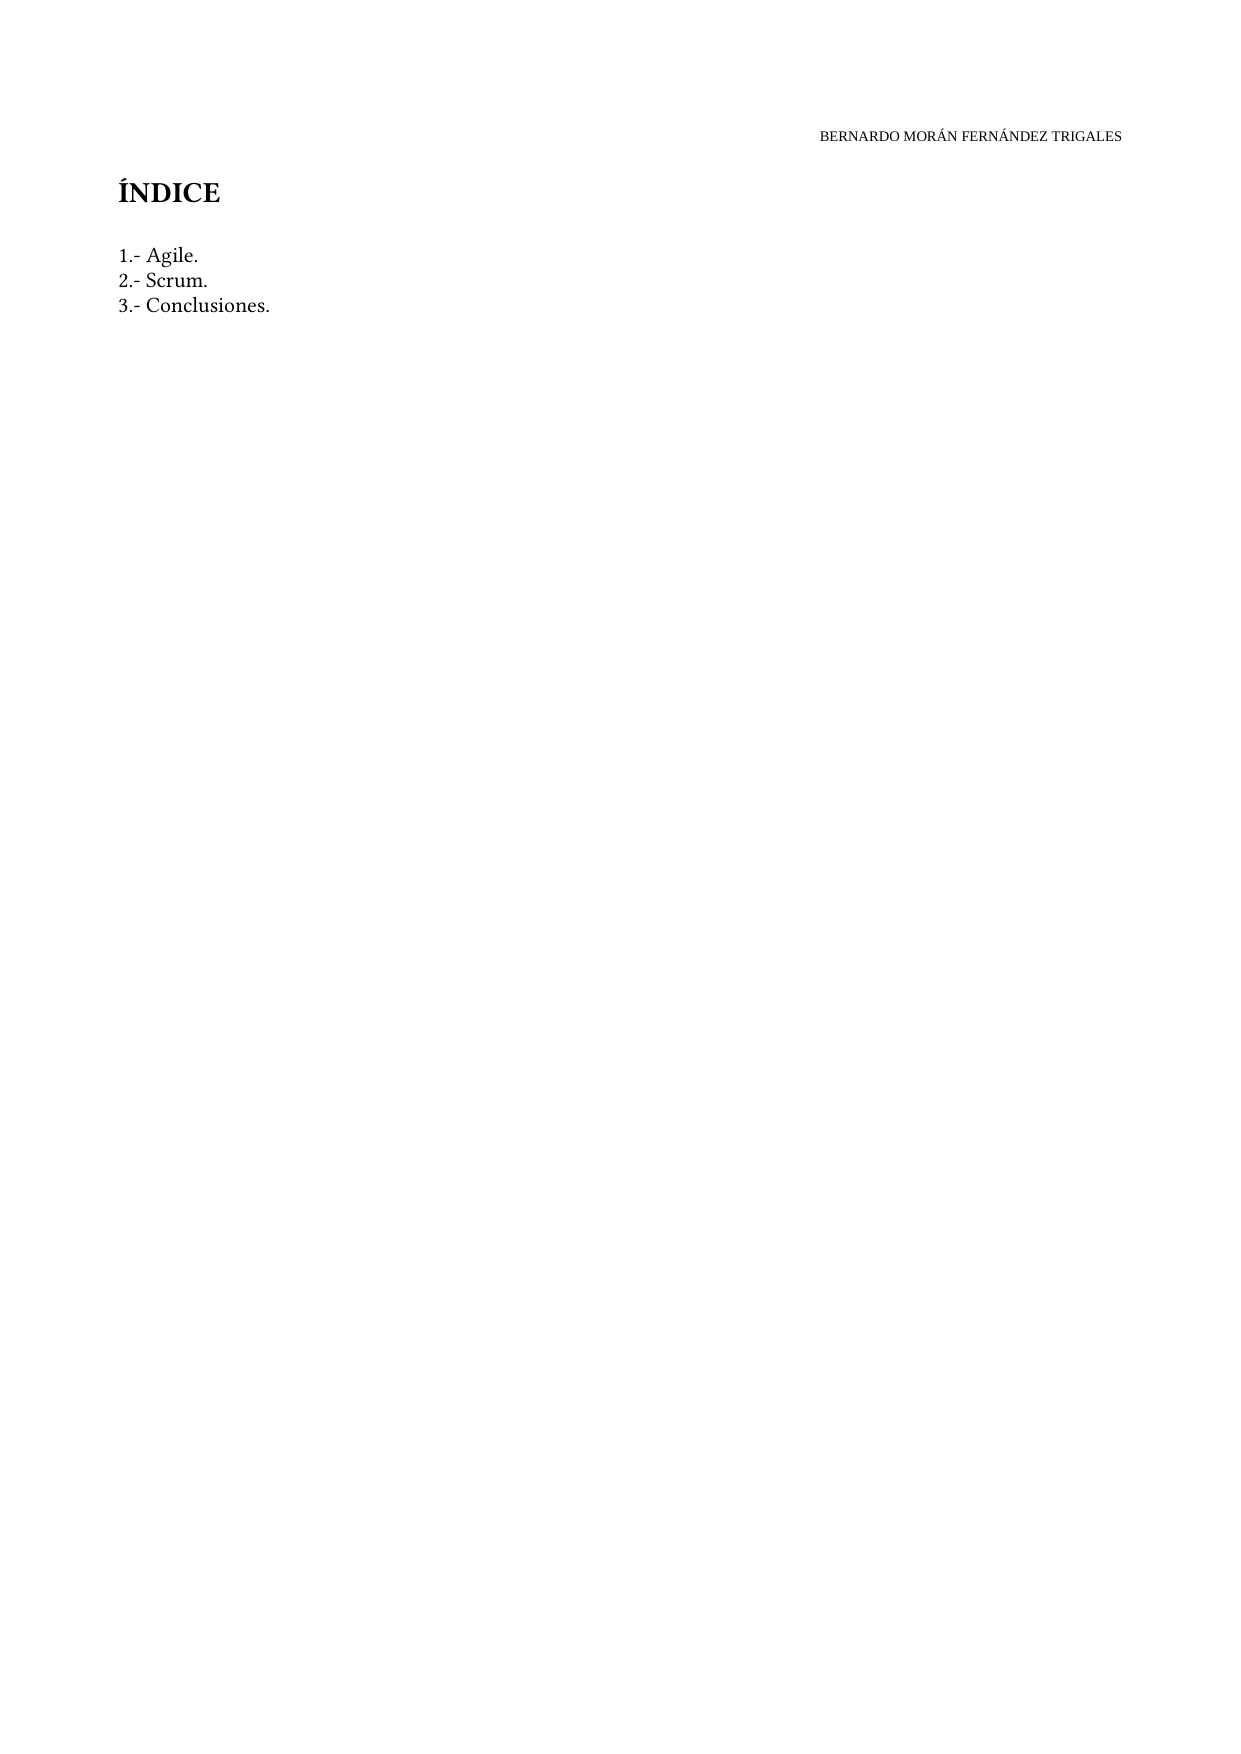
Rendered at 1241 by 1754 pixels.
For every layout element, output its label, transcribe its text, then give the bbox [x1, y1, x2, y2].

text 2.- Scrum. [118, 268, 1122, 293]
text ÍNDICE [118, 176, 1122, 209]
text 3.- Conclusiones. [118, 293, 1122, 317]
text 1.- Agile. [118, 243, 1122, 268]
